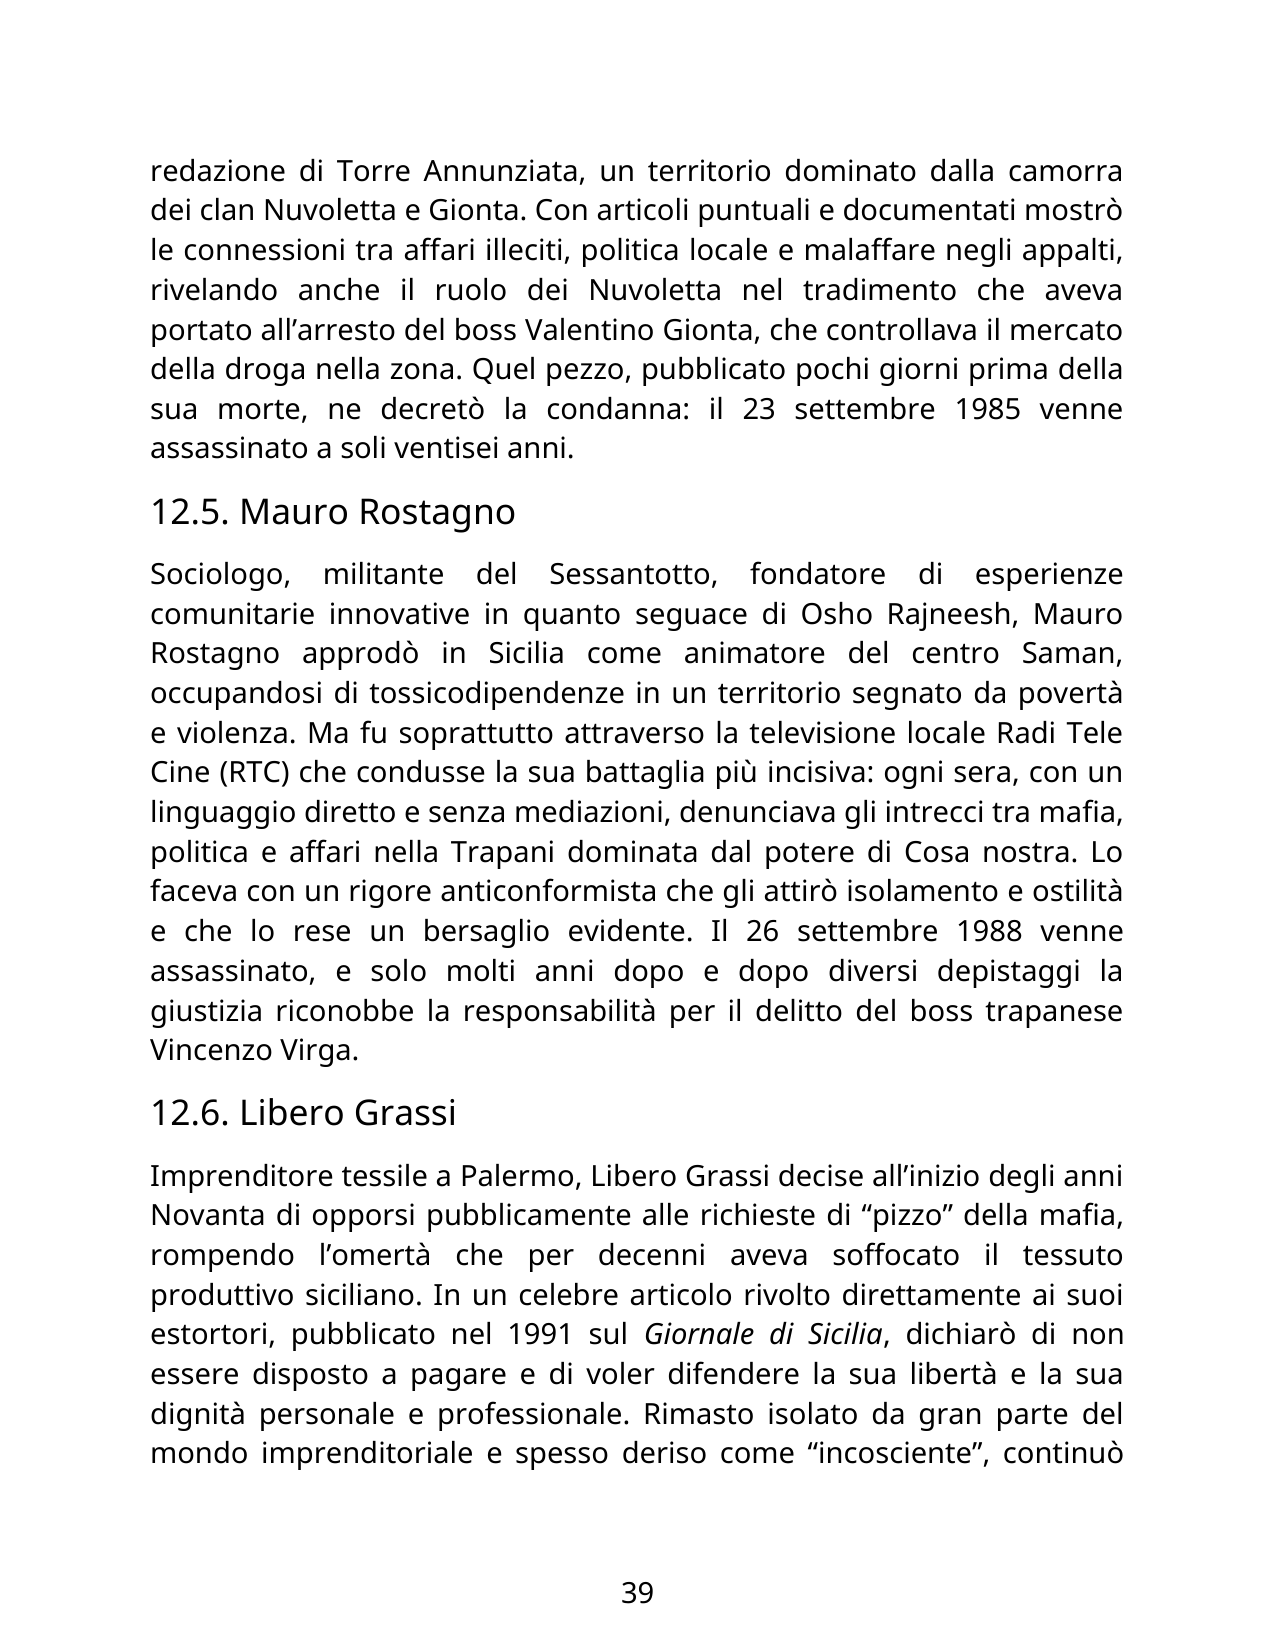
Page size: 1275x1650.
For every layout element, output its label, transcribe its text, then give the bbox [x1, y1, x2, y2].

subtitle 12.6. Libero Grassi [150, 1088, 1125, 1136]
text redazione di Torre Annunziata, un territorio dominato dalla camorra dei clan Nuvoletta e Gionta. Con articoli puntuali e documentati mostrò le connessioni tra affari illeciti, politica locale e malaffare negli appalti, rivelando anche il ruolo dei Nuvoletta nel tradimento che aveva portato all’arresto del boss Valentino Gionta, che controllava il mercato della droga nella zona. Quel pezzo, pubblicato pochi giorni prima della sua morte, ne decretò la condanna: il 23 settembre 1985 venne assassinato a soli ventisei anni. [150, 150, 1125, 467]
text Sociologo, militante del Sessantotto, fondatore di esperienze comunitarie innovative in quanto seguace di Osho Rajneesh, Mauro Rostagno approdò in Sicilia come animatore del centro Saman, occupandosi di tossicodipendenze in un territorio segnato da povertà e violenza. Ma fu soprattutto attraverso la televisione locale Radi Tele Cine (RTC) che condusse la sua battaglia più incisiva: ogni sera, con un linguaggio diretto e senza mediazioni, denunciava gli intrecci tra mafia, politica e affari nella Trapani dominata dal potere di Cosa nostra. Lo faceva con un rigore anticonformista che gli attirò isolamento e ostilità e che lo rese un bersaglio evidente. Il 26 settembre 1988 venne assassinato, e solo molti anni dopo e dopo diversi depistaggi la giustizia riconobbe la responsabilità per il delitto del boss trapanese Vincenzo Virga. [150, 553, 1125, 1069]
text Imprenditore tessile a Palermo, Libero Grassi decise all’inizio degli anni Novanta di opporsi pubblicamente alle richieste di “pizzo” della mafia, rompendo l’omertà che per decenni aveva soffocato il tessuto produttivo siciliano. In un celebre articolo rivolto direttamente ai suoi estortori, pubblicato nel 1991 sul Giornale di Sicilia, dichiarò di non essere disposto a pagare e di voler difendere la sua libertà e la sua dignità personale e professionale. Rimasto isolato da gran parte del mondo imprenditoriale e spesso deriso come “incosciente”, continuò [150, 1155, 1125, 1472]
subtitle 12.5. Mauro Rostagno [150, 486, 1125, 534]
